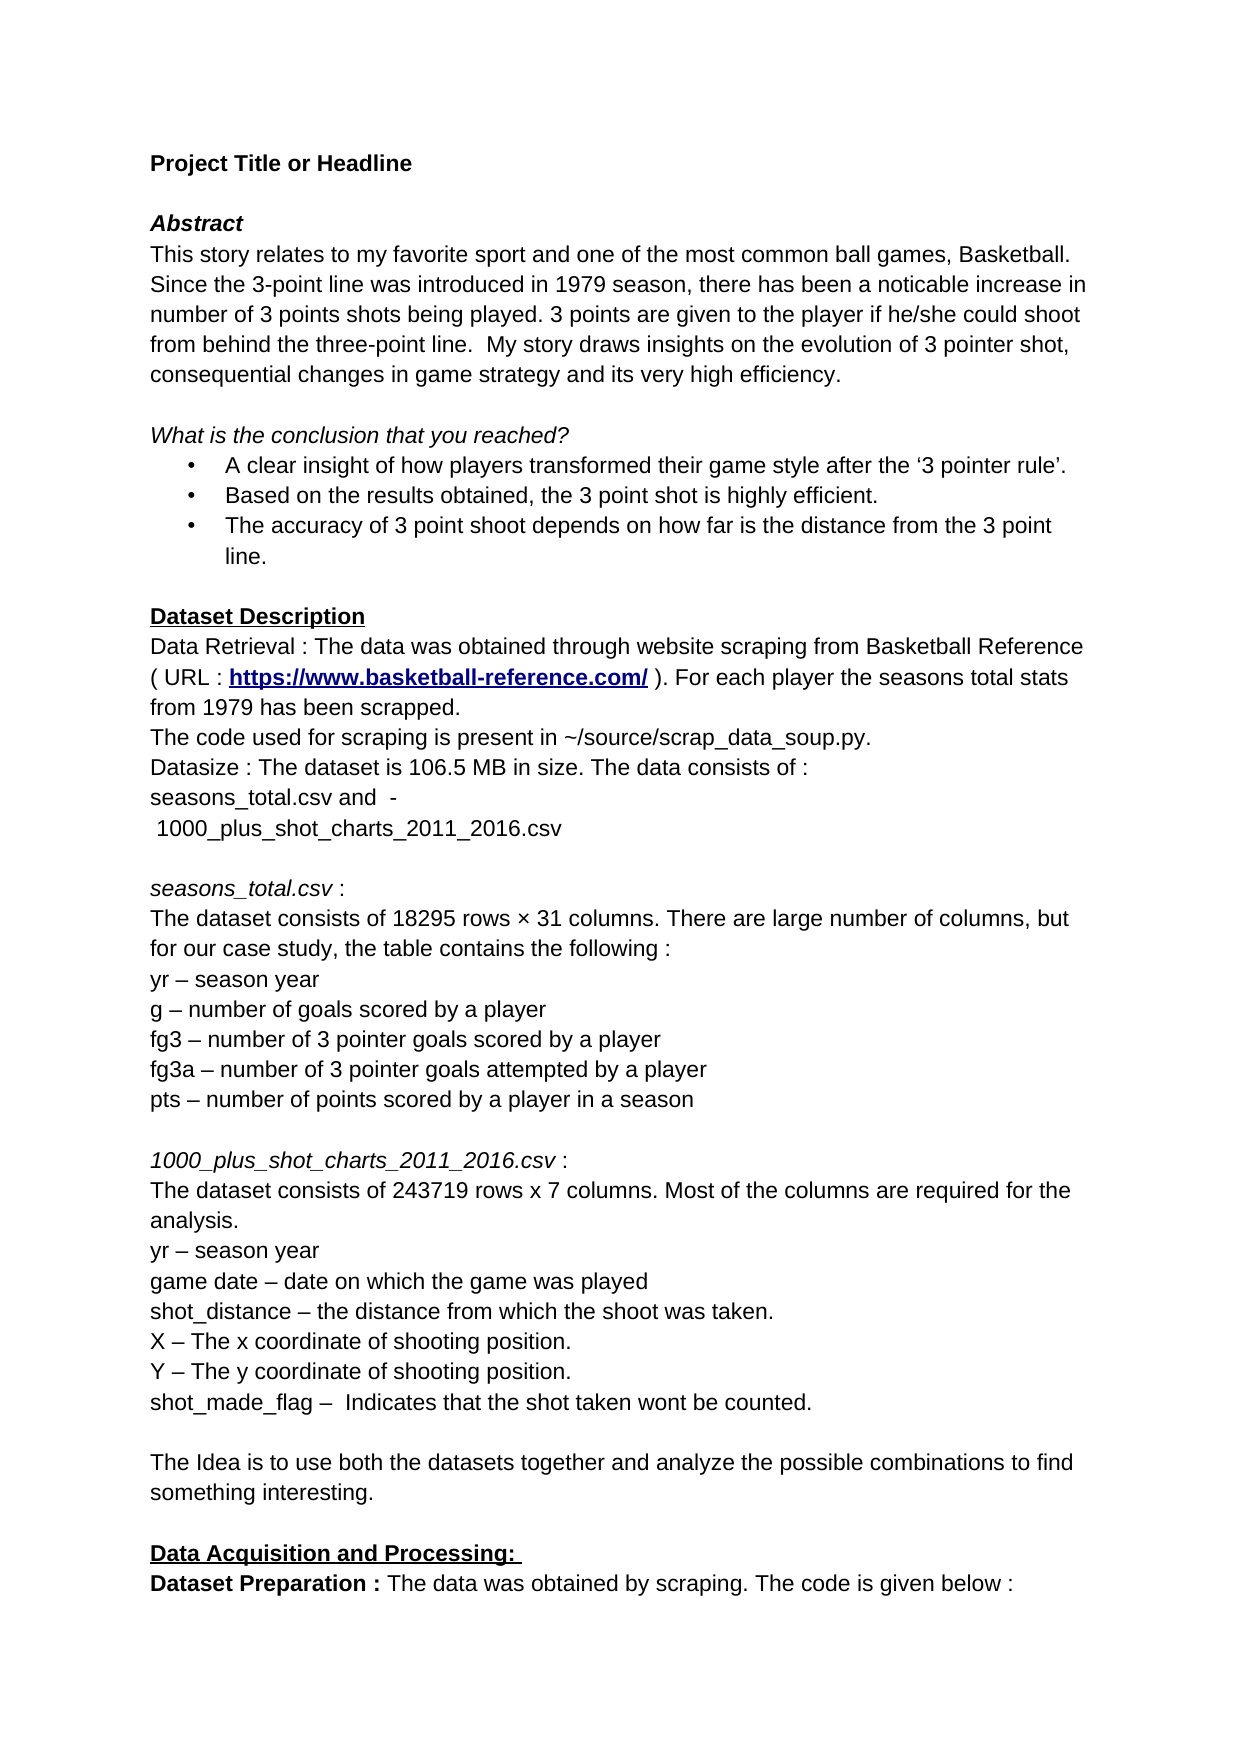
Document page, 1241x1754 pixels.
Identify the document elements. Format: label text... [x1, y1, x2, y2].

text yr – season year [150, 1237, 1090, 1264]
text Abstract [150, 210, 1090, 237]
text fg3a – number of 3 pointer goals attempted by a player [150, 1056, 1090, 1083]
text This story relates to my favorite sport and one of the most common ball games, Basketball. Since the 3-point line was introduced in 1979 season, there has been a noticable increase in number of 3 points shots being played. 3 points are given to the player if he/she could shoot from behind the three-point line. My story draws insights on the evolution of 3 pointer shot, consequential changes in game strategy and its very high efficiency. [150, 241, 1090, 388]
text 1000_plus_shot_charts_2011_2016.csv : [150, 1147, 1090, 1173]
text 1000_plus_shot_charts_2011_2016.csv [150, 814, 1090, 841]
text yr – season year [150, 966, 1090, 992]
text Dataset Preparation : The data was obtained by scraping. The code is given below : [150, 1570, 1090, 1596]
text pts – number of points scored by a player in a season [150, 1086, 1090, 1113]
text seasons_total.csv : [150, 875, 1090, 901]
text Project Title or Headline [150, 150, 1090, 176]
text The dataset consists of 18295 rows × 31 columns. There are large number of columns, but for our case study, the table contains the following : [150, 905, 1090, 962]
list A clear insight of how players transformed their game style after the ‘3 pointer rule’. [187, 452, 1090, 478]
list The accuracy of 3 point shoot depends on how far is the distance from the 3 point line. [187, 512, 1090, 569]
text Data Retrieval : The data was obtained through website scraping from Basketball Reference ( URL : https://www.basketball-reference.com/ ). For each player the seasons total stats from 1979 has been scrapped. [150, 633, 1090, 720]
text The code used for scraping is present in ~/source/scrap_data_soup.py. [150, 724, 1090, 750]
text seasons_total.csv and - [150, 784, 1090, 811]
text fg3 – number of 3 pointer goals scored by a player [150, 1026, 1090, 1052]
text shot_distance – the distance from which the shoot was taken. [150, 1298, 1090, 1324]
text What is the conclusion that you reached? [150, 422, 1090, 448]
text Data Acquisition and Processing: [150, 1539, 1090, 1566]
text X – The x coordinate of shooting position. [150, 1328, 1090, 1354]
text game date – date on which the game was played [150, 1268, 1090, 1294]
text g – number of goals scored by a player [150, 996, 1090, 1022]
list Based on the results obtained, the 3 point shot is highly efficient. [187, 482, 1090, 509]
text Dataset Description [150, 603, 1090, 629]
text The dataset consists of 243719 rows x 7 columns. Most of the columns are required for the analysis. [150, 1177, 1090, 1234]
text Y – The y coordinate of shooting position. [150, 1358, 1090, 1385]
text The Idea is to use both the datasets together and analyze the possible combinations to find something interesting. [150, 1449, 1090, 1506]
text shot_made_flag – Indicates that the shot taken wont be counted. [150, 1388, 1090, 1415]
text Datasize : The dataset is 106.5 MB in size. The data consists of : [150, 754, 1090, 781]
